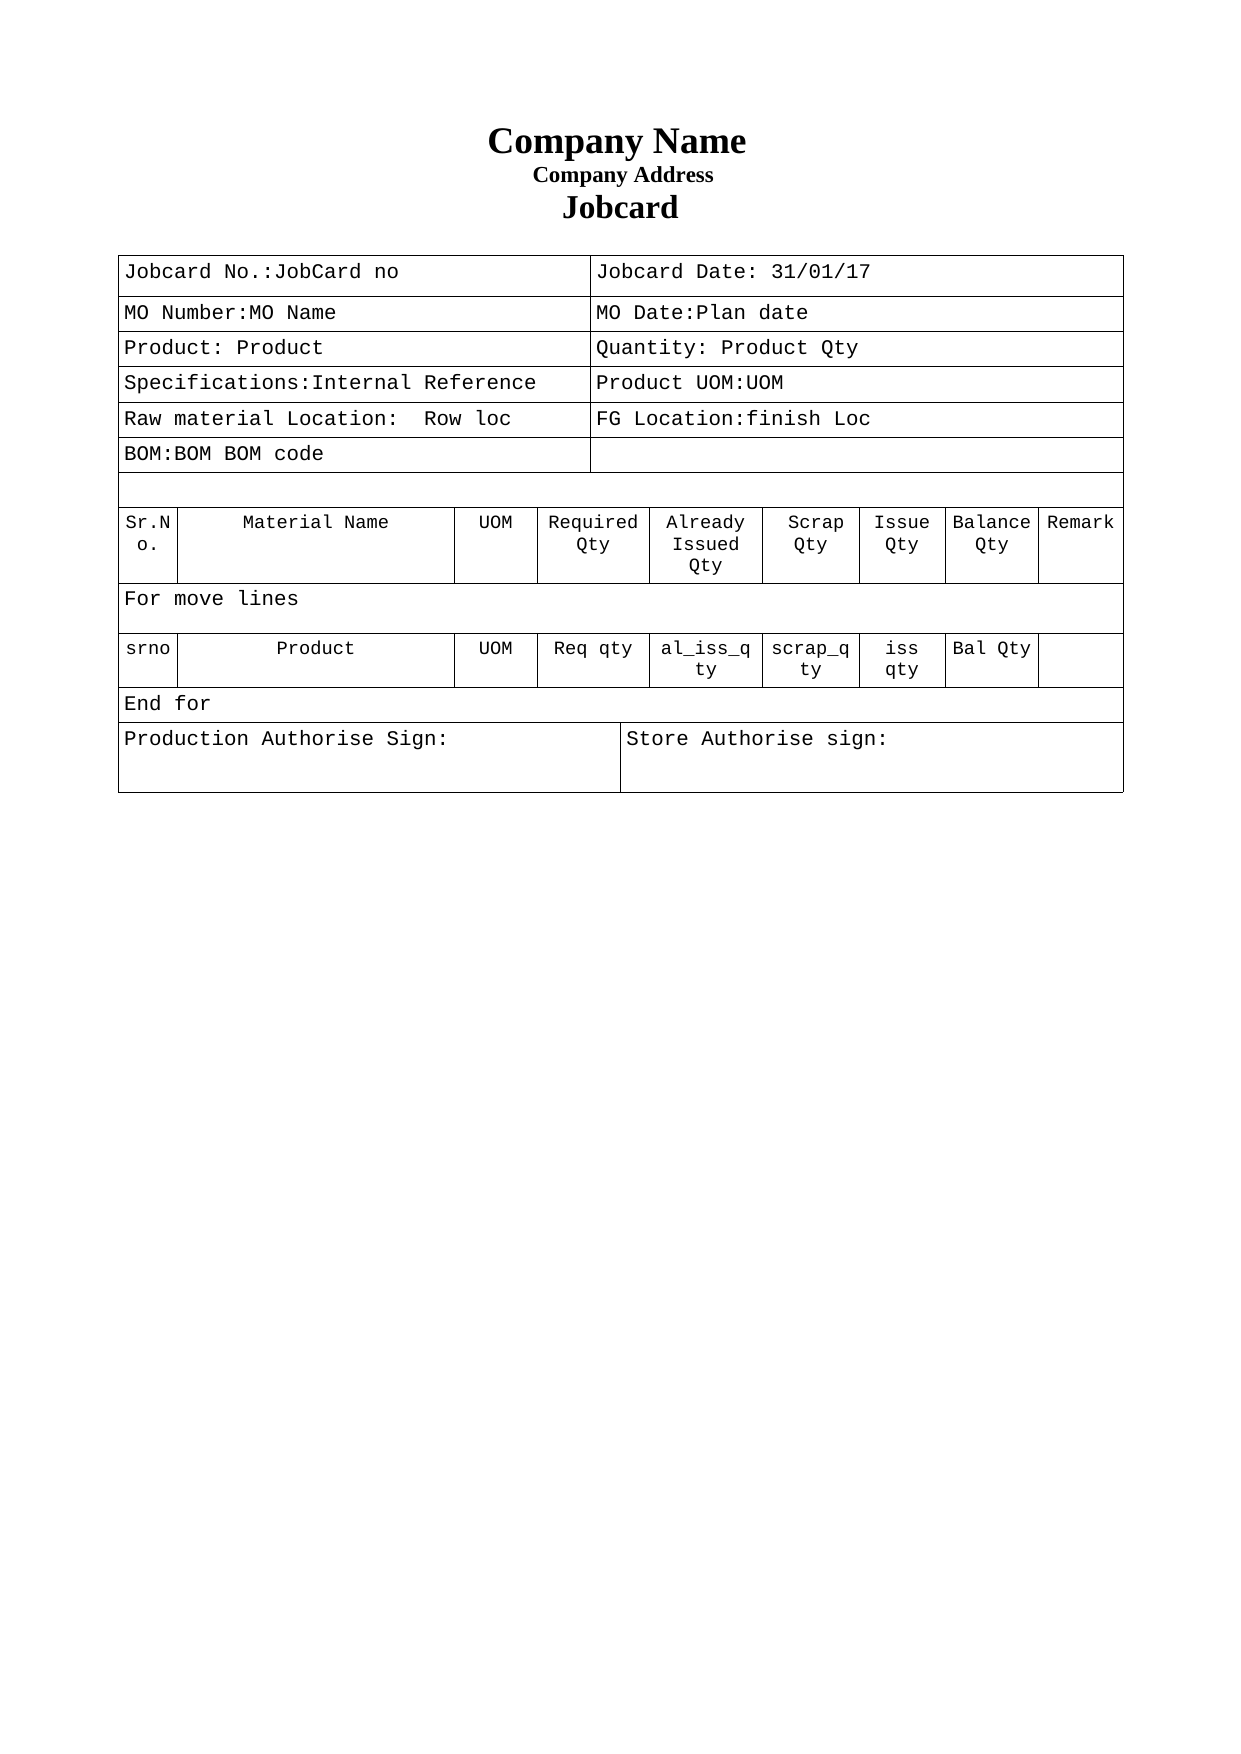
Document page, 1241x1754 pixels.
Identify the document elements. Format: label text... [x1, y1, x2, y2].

table_cell Req qty [538, 634, 649, 687]
table_header Jobcard Date: 31/01/17 [591, 256, 1123, 296]
table_cell Store Authorise sign: [621, 723, 1123, 792]
table_cell Remark [1039, 508, 1123, 583]
table_cell Scrap Qty [763, 508, 859, 583]
table_cell [591, 438, 1123, 472]
table_cell Balance Qty [946, 508, 1038, 583]
table_cell FG Location:finish Loc [591, 403, 1123, 437]
table_cell For move lines [119, 584, 1123, 633]
table_cell [1039, 634, 1123, 687]
table_cell srno [119, 634, 177, 687]
table_cell UOM [455, 508, 537, 583]
table_cell Raw material Location: Row loc [119, 403, 590, 437]
table_cell Quantity: Product Qty [591, 332, 1123, 366]
table_cell Issue Qty [860, 508, 945, 583]
table_cell UOM [455, 634, 537, 687]
table_cell al_iss_qty [650, 634, 762, 687]
table_cell MO Date:Plan date [591, 297, 1123, 331]
table_cell Product [178, 634, 454, 687]
table_header Jobcard No.:JobCard no [119, 256, 590, 296]
table_cell Production Authorise Sign: [119, 723, 620, 792]
table_cell Product UOM:UOM [591, 367, 1123, 402]
table_cell scrap_qty [763, 634, 859, 687]
table_cell End for [119, 688, 1123, 722]
table_cell BOM:BOM BOM code [119, 438, 590, 472]
table_cell Specifications:Internal Reference [119, 367, 590, 402]
table_cell Material Name [178, 508, 454, 583]
table_cell Product: Product [119, 332, 590, 366]
table_cell Already Issued Qty [650, 508, 762, 583]
table_cell Required Qty [538, 508, 649, 583]
table_cell iss qty [860, 634, 945, 687]
table_cell [119, 473, 1123, 507]
table_cell Sr.No. [119, 508, 177, 583]
table_cell Bal Qty [946, 634, 1038, 687]
table_cell MO Number:MO Name [119, 297, 590, 331]
